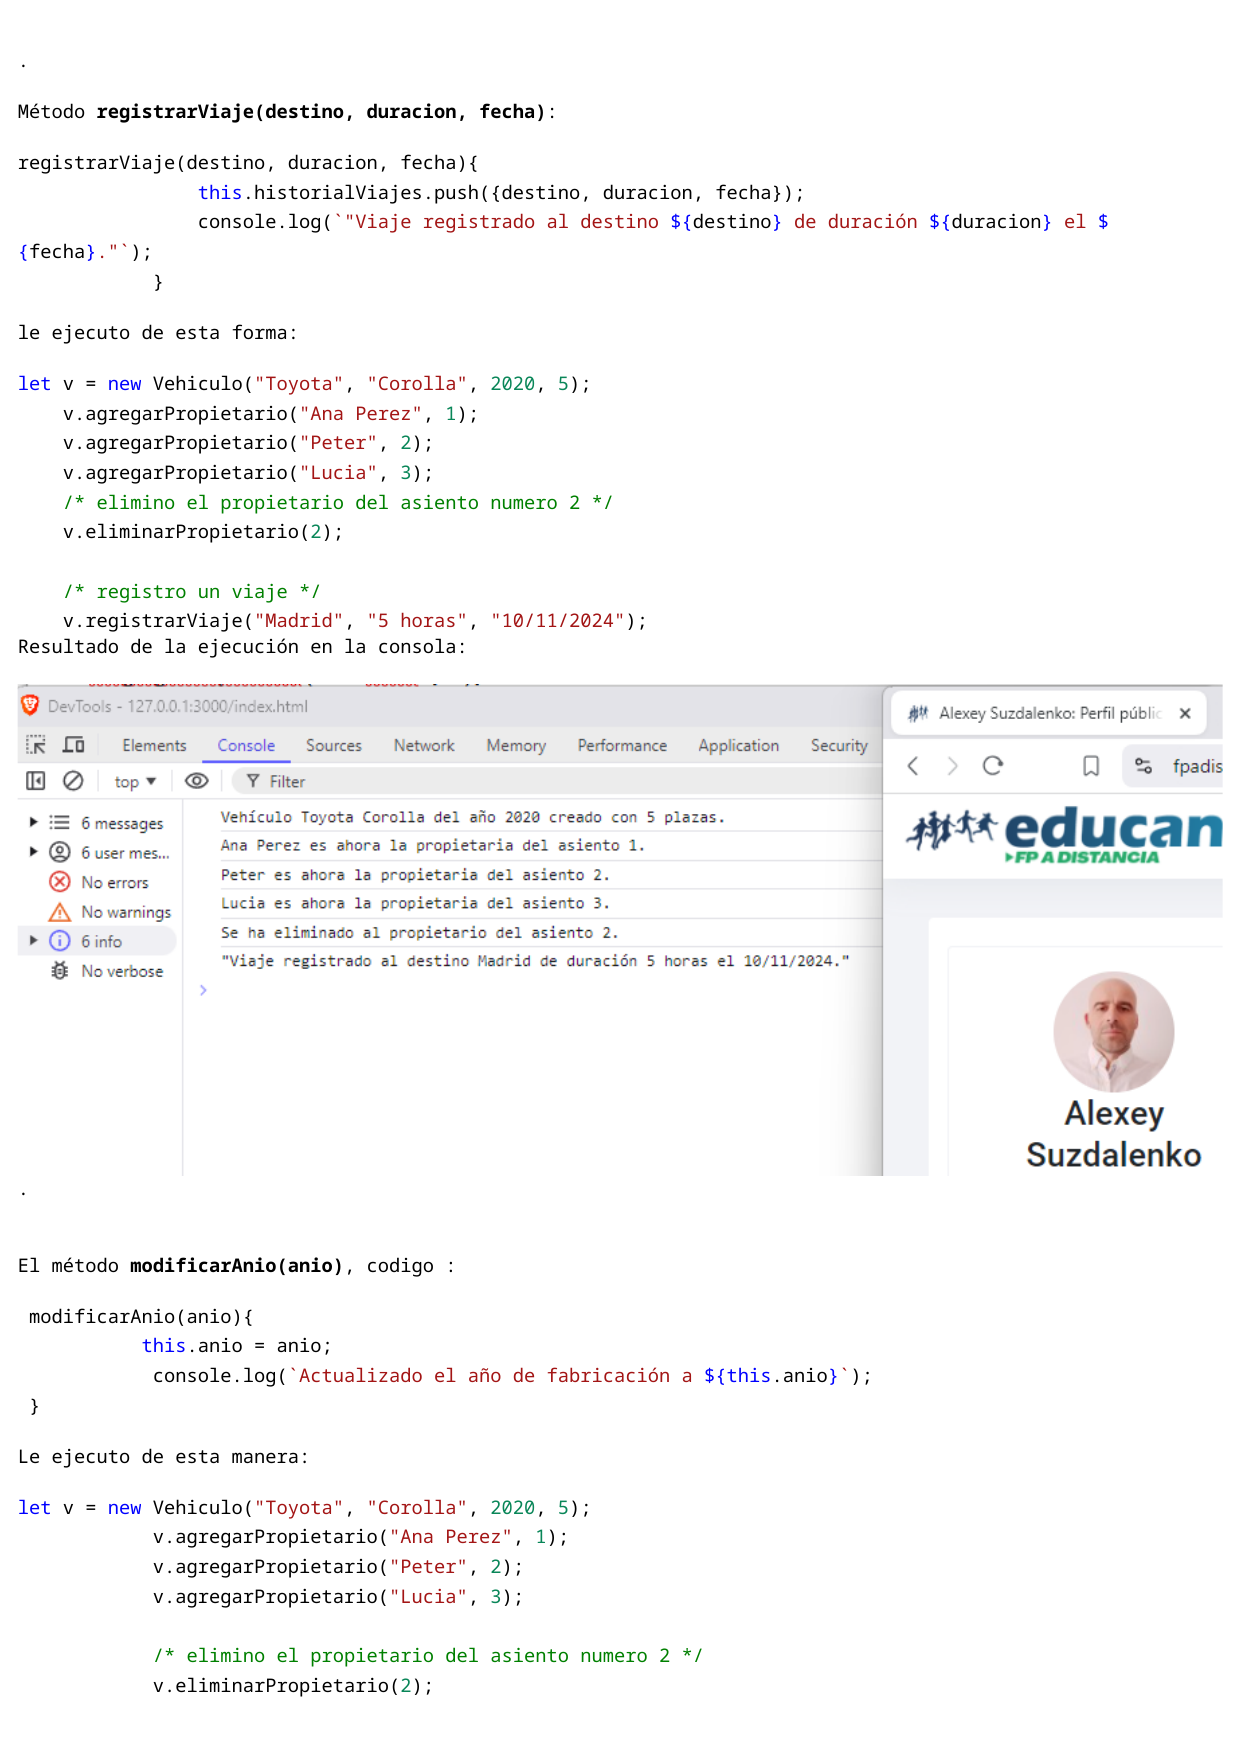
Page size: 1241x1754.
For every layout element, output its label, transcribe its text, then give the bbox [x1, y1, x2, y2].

text v.agregarPropietario("Lucia", 3); [18, 1579, 1222, 1609]
text v.eliminarPropietario(2); [18, 514, 1222, 544]
text v.agregarPropietario("Peter", 2); [18, 1549, 1222, 1579]
text v.agregarPropietario("Peter", 2); [18, 426, 1222, 455]
text v.eliminarPropietario(2); [18, 1668, 1222, 1698]
text /* registro un viaje */ [18, 574, 1222, 604]
text this.historialViajes.push({destino, duracion, fecha}); [18, 175, 1222, 205]
text Le ejecuto de esta manera: [18, 1443, 1222, 1469]
text /* elimino el propietario del asiento numero 2 */ [18, 1638, 1222, 1668]
text El método modificarAnio(anio), codigo : [18, 1252, 1222, 1277]
text registrarViaje(destino, duracion, fecha){ [18, 149, 1222, 175]
text this.anio = anio; [18, 1328, 1222, 1358]
text } [18, 264, 1222, 294]
text v.agregarPropietario("Lucia", 3); [18, 455, 1222, 485]
picture [17, 684, 1223, 1176]
text . [18, 47, 1222, 73]
text let v = new Vehiculo("Toyota", "Corolla", 2020, 5); [18, 370, 1222, 396]
text } [18, 1388, 1222, 1418]
text v.agregarPropietario("Ana Perez", 1); [18, 1520, 1222, 1549]
text console.log(`"Viaje registrado al destino ${destino} de duración ${duracion} el ${fecha}."`); [18, 205, 1222, 264]
text . [18, 1176, 1222, 1201]
text /* elimino el propietario del asiento numero 2 */ [18, 485, 1222, 514]
text console.log(`Actualizado el año de fabricación a ${this.anio}`); [18, 1358, 1222, 1388]
text Método registrarViaje(destino, duracion, fecha): [18, 98, 1222, 124]
text v.registrarViaje("Madrid", "5 horas", "10/11/2024"); [18, 604, 1222, 633]
text Resultado de la ejecución en la consola: [18, 633, 1222, 659]
text modificarAnio(anio){ [18, 1303, 1222, 1328]
text let v = new Vehiculo("Toyota", "Corolla", 2020, 5); [18, 1494, 1222, 1520]
text le ejecuto de esta forma: [18, 319, 1222, 345]
text v.agregarPropietario("Ana Perez", 1); [18, 396, 1222, 426]
